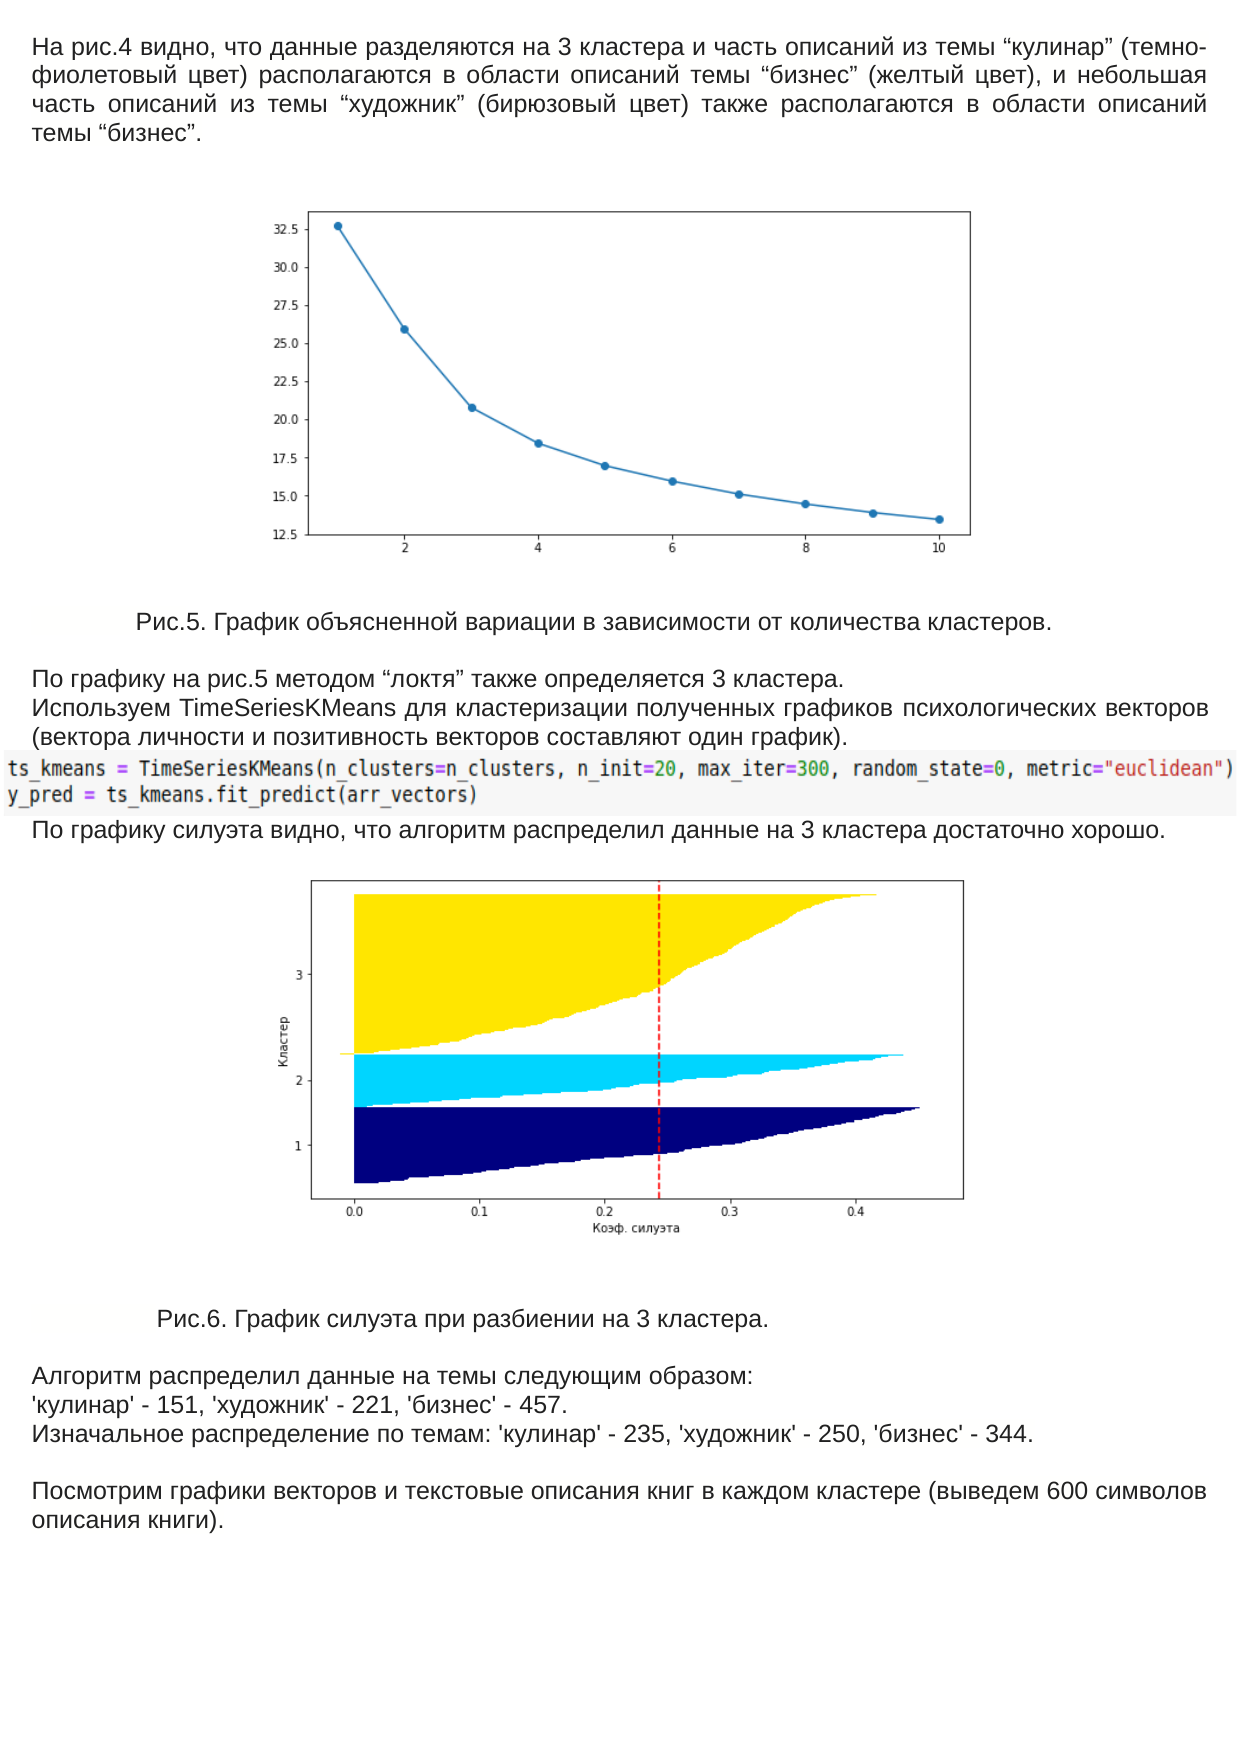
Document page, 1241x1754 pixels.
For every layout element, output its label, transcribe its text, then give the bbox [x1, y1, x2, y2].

text Изначальное распределение по темам: 'кулинар' - 235, 'художник' - 250, 'бизнес' - 344. [31, 1419, 1209, 1448]
text 'кулинар' - 151, 'художник' - 221, 'бизнес' - 457. [31, 1390, 1209, 1419]
text На рис.4 видно, что данные разделяются на 3 кластера и часть описаний из темы “кулинар” (темно-фиолетовый цвет) располагаются в области описаний темы “бизнес” (желтый цвет), и небольшая часть описаний из темы “художник” (бирюзовый цвет) также располагаются в области описаний темы “бизнес”. [31, 31, 1209, 146]
text Рис.5. График объясненной вариации в зависимости от количества кластеров. [31, 606, 1209, 635]
text По графику на рис.5 методом “локтя” также определяется 3 кластера. [31, 664, 1209, 693]
text Алгоритм распределил данные на темы следующим образом: [31, 1361, 1209, 1390]
text Используем TimeSeriesKMeans для кластеризации полученных графиков психологических векторов (вектора личности и позитивность векторов составляют один график). [31, 693, 1209, 750]
text Рис.6. График силуэта при разбиении на 3 кластера. [31, 1304, 1209, 1333]
picture [270, 872, 970, 1243]
text По графику силуэта видно, что алгоритм распределил данные на 3 кластера достаточно хорошо. [31, 816, 1209, 844]
picture [264, 203, 977, 563]
text Посмотрим графики векторов и текстовые описания книг в каждом кластере (выведем 600 символов описания книги). [31, 1476, 1209, 1534]
picture [3, 750, 1237, 816]
